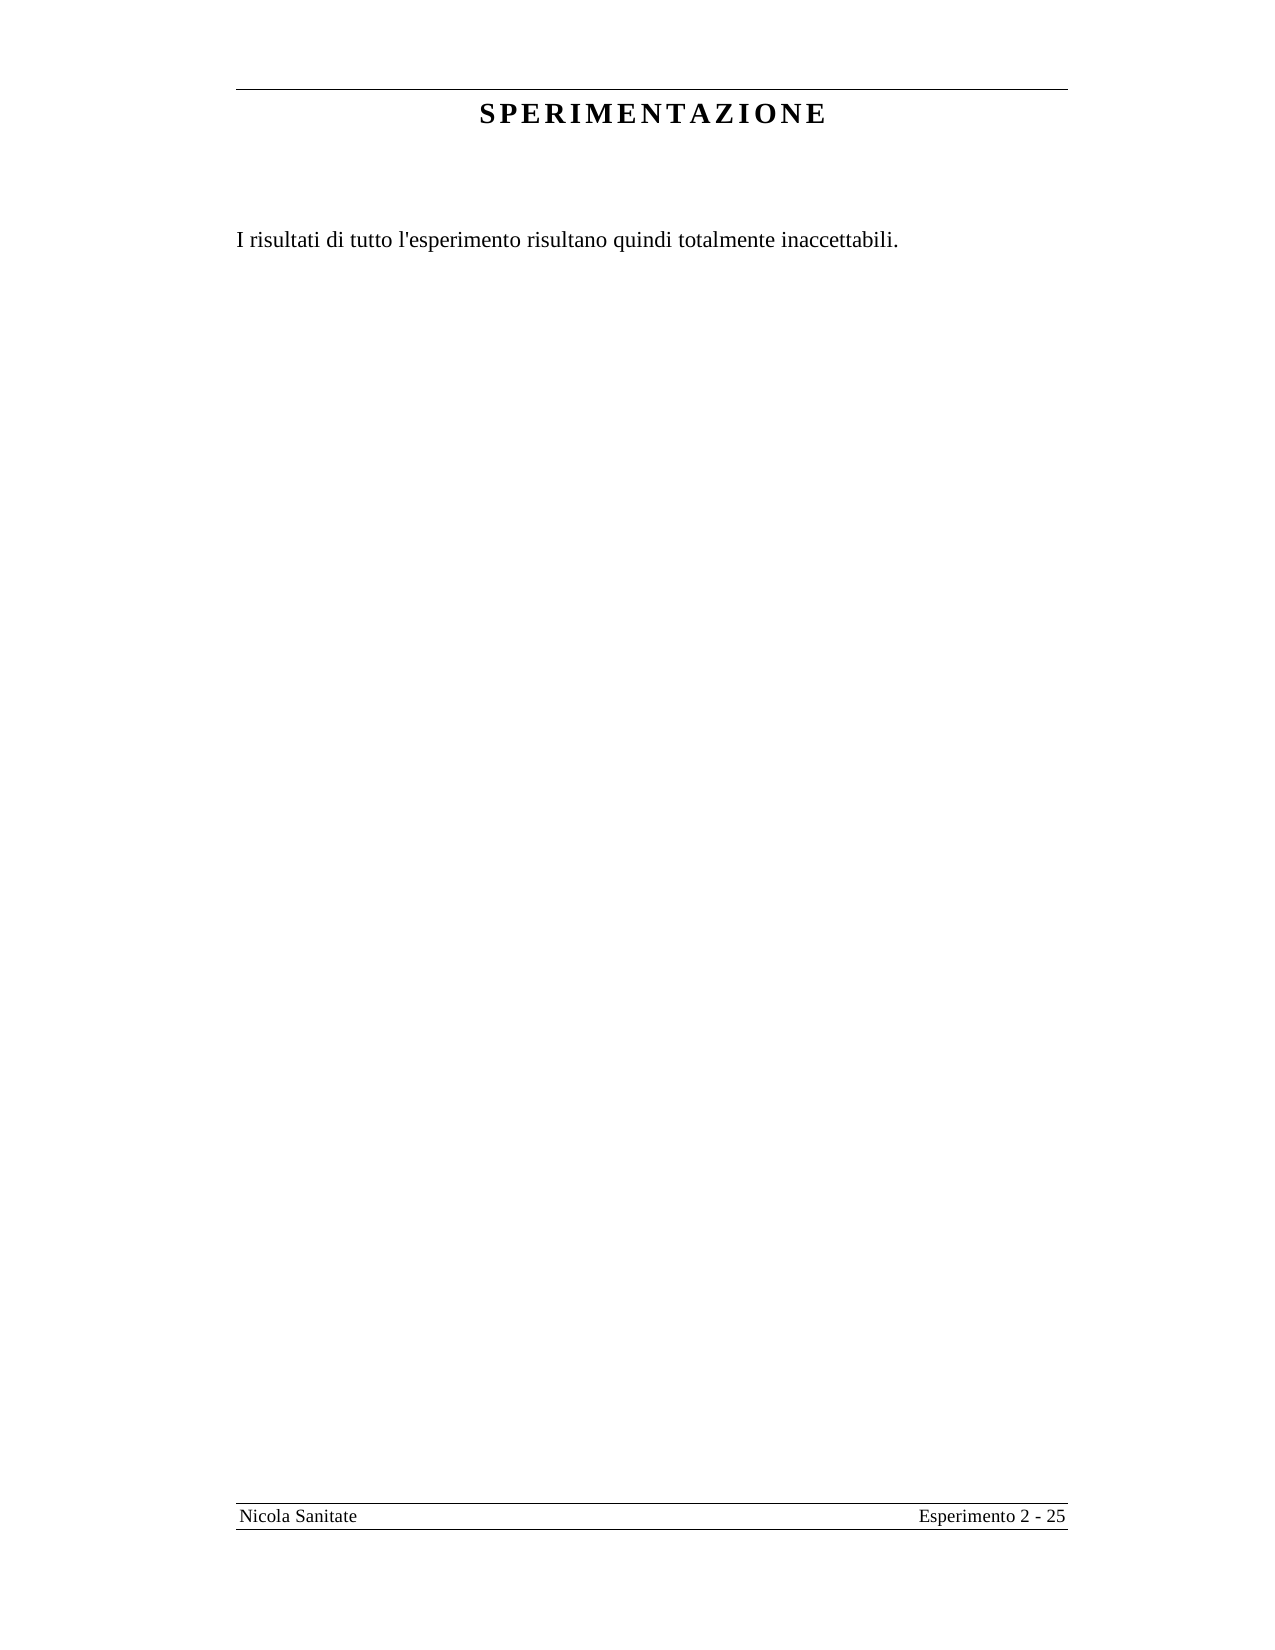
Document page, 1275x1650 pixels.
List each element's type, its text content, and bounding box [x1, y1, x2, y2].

text I risultati di tutto l'esperimento risultano quindi totalmente inaccettabili. [236, 227, 1068, 253]
